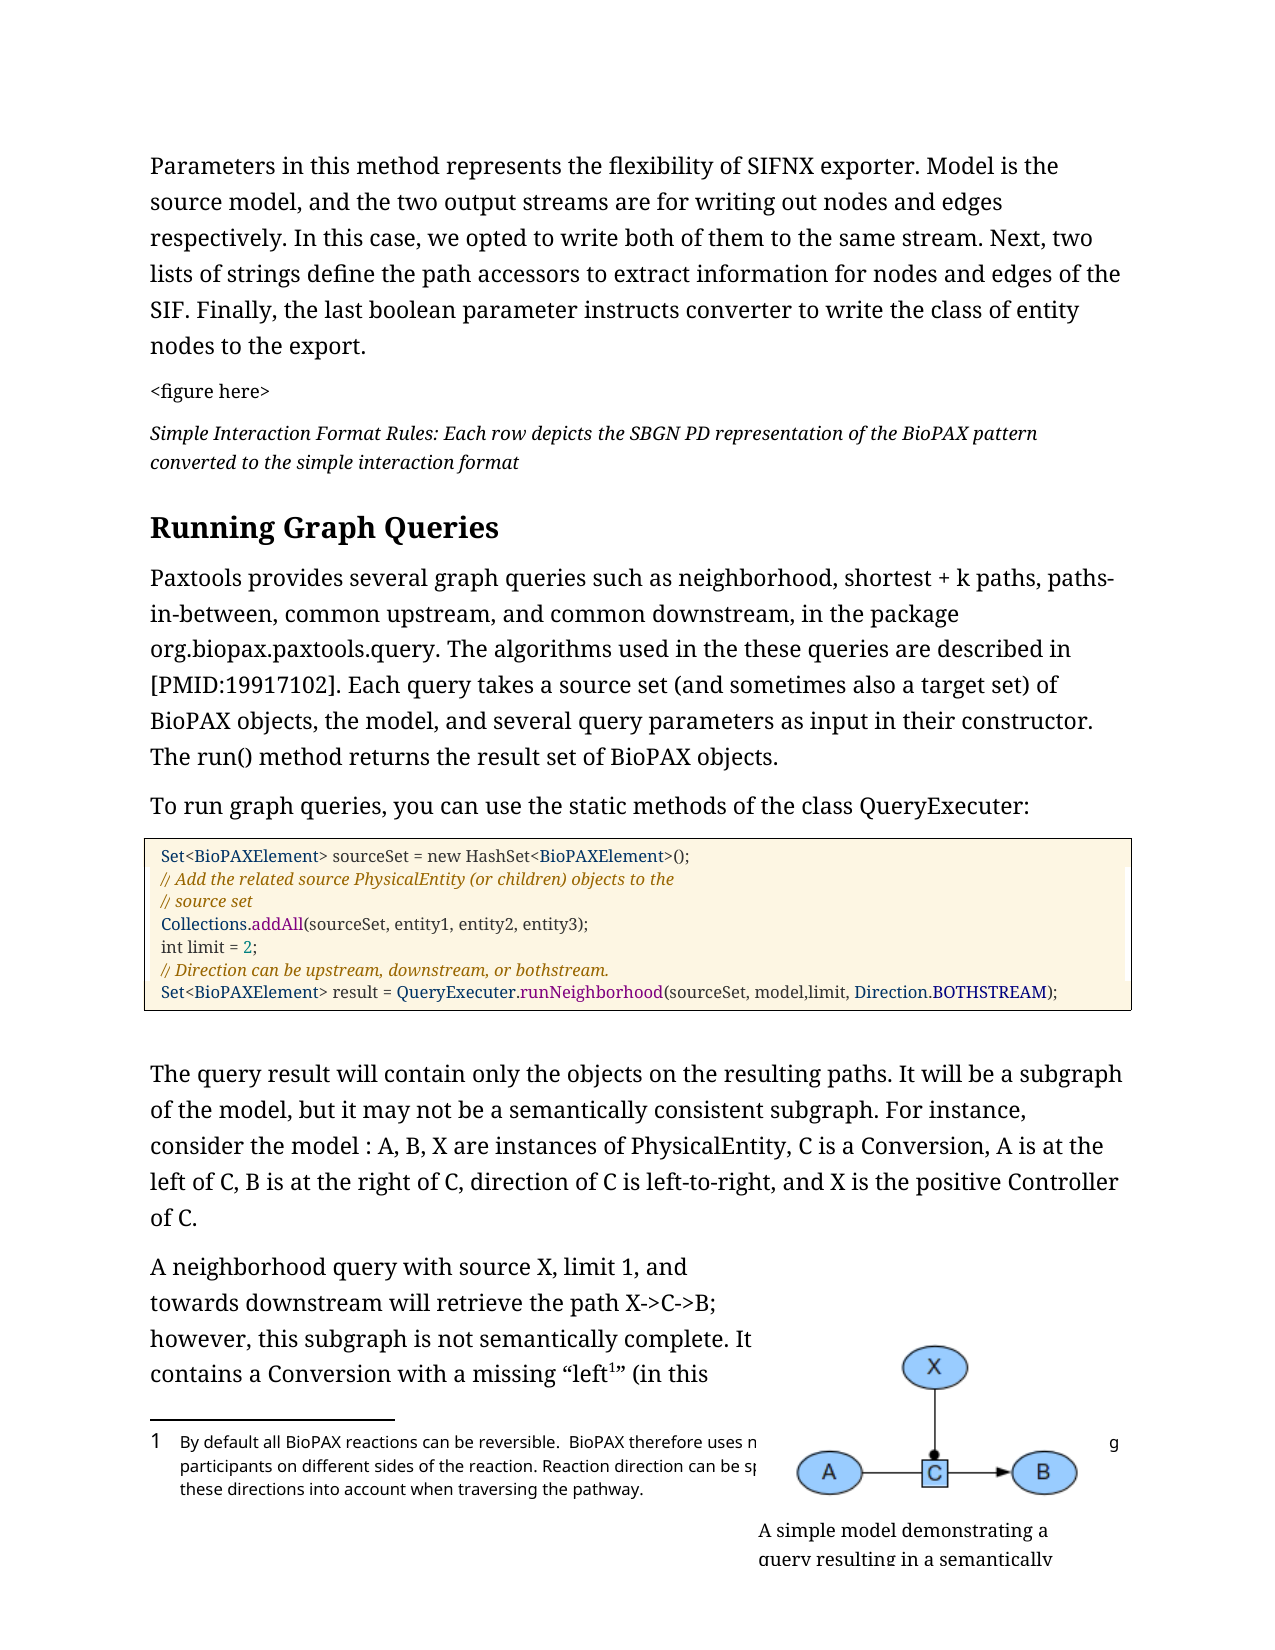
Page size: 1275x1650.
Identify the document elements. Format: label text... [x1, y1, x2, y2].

text Collections.addAll(sourceSet, entity1, entity2, entity3); [150, 913, 1125, 935]
text Simple Interaction Format Rules: Each row depicts the SBGN PD representation of the BioPAX pattern converted to the simple interaction format [150, 420, 1125, 475]
text Parameters in this method represents the flexibility of SIFNX exporter. Model is the source model, and the two output streams are for writing out nodes and edges respectively. In this case, we opted to write both of them to the same stream. Next, two lists of strings define the path accessors to extract information for nodes and edges of the SIF. Finally, the last boolean parameter instructs converter to write the class of entity nodes to the export. [150, 150, 1125, 361]
text Set<BioPAXElement> result = QueryExecuter.runNeighborhood(sourceSet, model,limit, Direction.BOTHSTREAM); [145, 974, 1131, 1010]
text // Direction can be upstream, downstream, or bothstream. [150, 958, 1125, 974]
subtitle Running Graph Queries [150, 508, 1125, 547]
text A neighborhood query with source X, limit 1, and towards downstream will retrieve the path X->C->B; however, this subgraph is not semantically complete. It contains a Conversion with a missing “left” (in this case, an input). When the query result is detached from the model, for example if the query is being performed in a server, and the resulting graph is being sent to a visualization client, omitting A in the view will lead semantically incomplete view. In that case the user needs to use the Completer class to complete query result: [150, 1251, 1125, 1390]
text <figure here> [150, 378, 1125, 404]
text The query result will contain only the objects on the resulting paths. It will be a subgraph of the model, but it may not be a semantically consistent subgraph. For instance, consider the model : A, B, X are instances of PhysicalEntity, C is a Conversion, A is at the left of C, B is at the right of C, direction of C is left-to-right, and X is the positive Controller of C. [150, 1058, 1125, 1233]
text Paxtools provides several graph queries such as neighborhood, shortest + k paths, paths-in-between, common upstream, and common downstream, in the package org.biopax.paxtools.query. The algorithms used in the these queries are described in [PMID:19917102]. Each query takes a source set (and sometimes also a target set) of BioPAX objects, the model, and several query parameters as input in their constructor. The run() method returns the result set of BioPAX objects. [150, 562, 1125, 772]
text // source set [150, 890, 1125, 913]
text int limit = 2; [150, 935, 1125, 958]
text Set<BioPAXElement> sourceSet = new HashSet<BioPAXElement>(); [145, 839, 1131, 867]
text To run graph queries, you can use the static methods of the class QueryExecuter: [150, 790, 1125, 821]
text By default all BioPAX reactions can be reversible. BioPAX therefore uses neutral wording, left and right, when specifying participants on different sides of the reaction. Reaction direction can be specified explicitly. Directional queries take these directions into account when traversing the pathway. [150, 1426, 756, 1500]
picture [774, 1336, 1092, 1505]
text A simple model demonstrating a query resulting in a semantically incomplete network [758, 1514, 1104, 1566]
text // Add the related source PhysicalEntity (or children) objects to the [150, 867, 1125, 890]
text A simple model demonstrating a query resulting in a semantically incomplete network [758, 1259, 1104, 1328]
